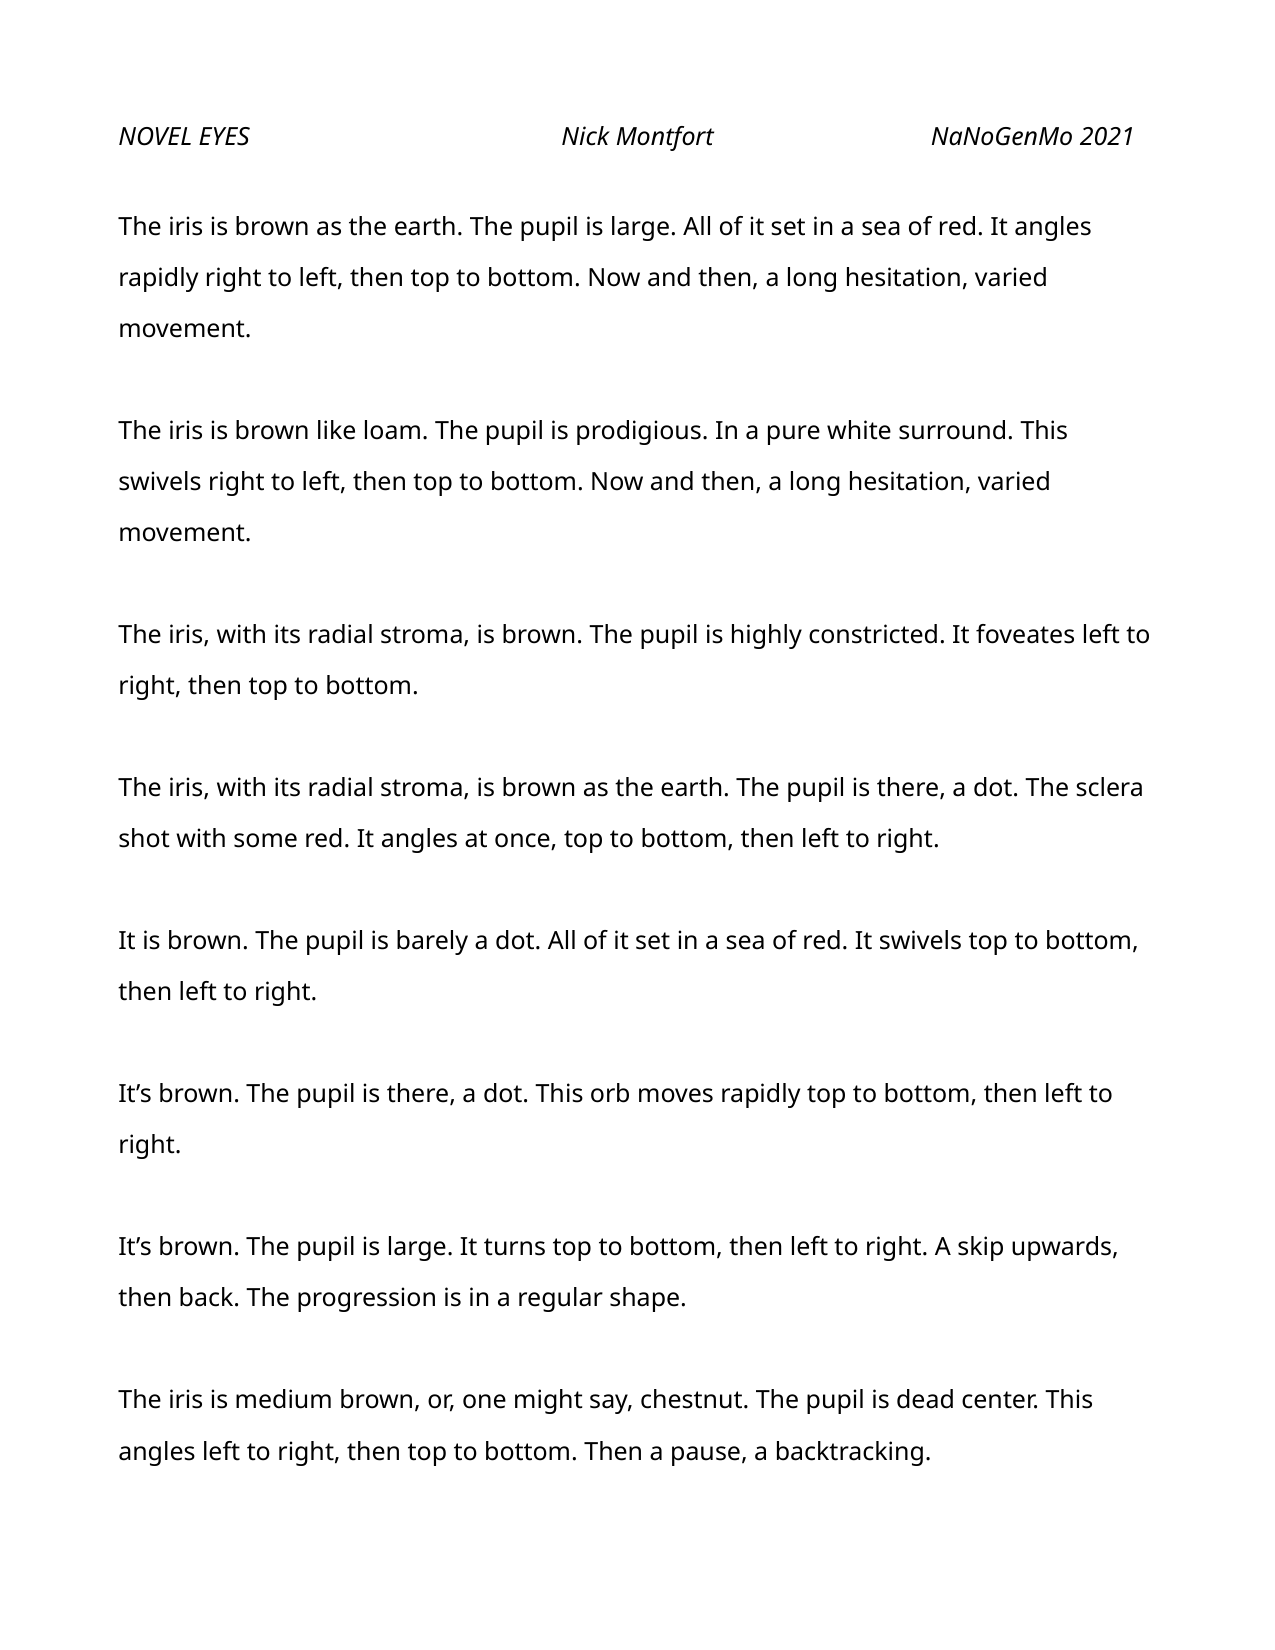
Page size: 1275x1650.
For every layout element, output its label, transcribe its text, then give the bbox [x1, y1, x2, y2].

text The iris is medium brown, or, one might say, chestnut. The pupil is dead center. This angles left to right, then top to bottom. Then a pause, a backtracking. [118, 1382, 1157, 1467]
text It’s brown. The pupil is large. It turns top to bottom, then left to right. A skip upwards, then back. The progression is in a regular shape. [118, 1229, 1157, 1314]
text The iris, with its radial stroma, is brown as the earth. The pupil is there, a dot. The sclera shot with some red. It angles at once, top to bottom, then left to right. [118, 769, 1157, 855]
text It is brown. The pupil is barely a dot. All of it set in a sea of red. It swivels top to bottom, then left to right. [118, 923, 1157, 1008]
text The iris is brown as the earth. The pupil is large. All of it set in a sea of red. It angles rapidly right to left, then top to bottom. Now and then, a long hesitation, varied movement. [118, 208, 1157, 344]
text It’s brown. The pupil is there, a dot. This orb moves rapidly top to bottom, then left to right. [118, 1076, 1157, 1161]
text The iris is brown like loam. The pupil is prodigious. In a pure white surround. This swivels right to left, then top to bottom. Now and then, a long hesitation, varied movement. [118, 412, 1157, 548]
text The iris, with its radial stroma, is brown. The pupil is highly constricted. It foveates left to right, then top to bottom. [118, 616, 1157, 702]
